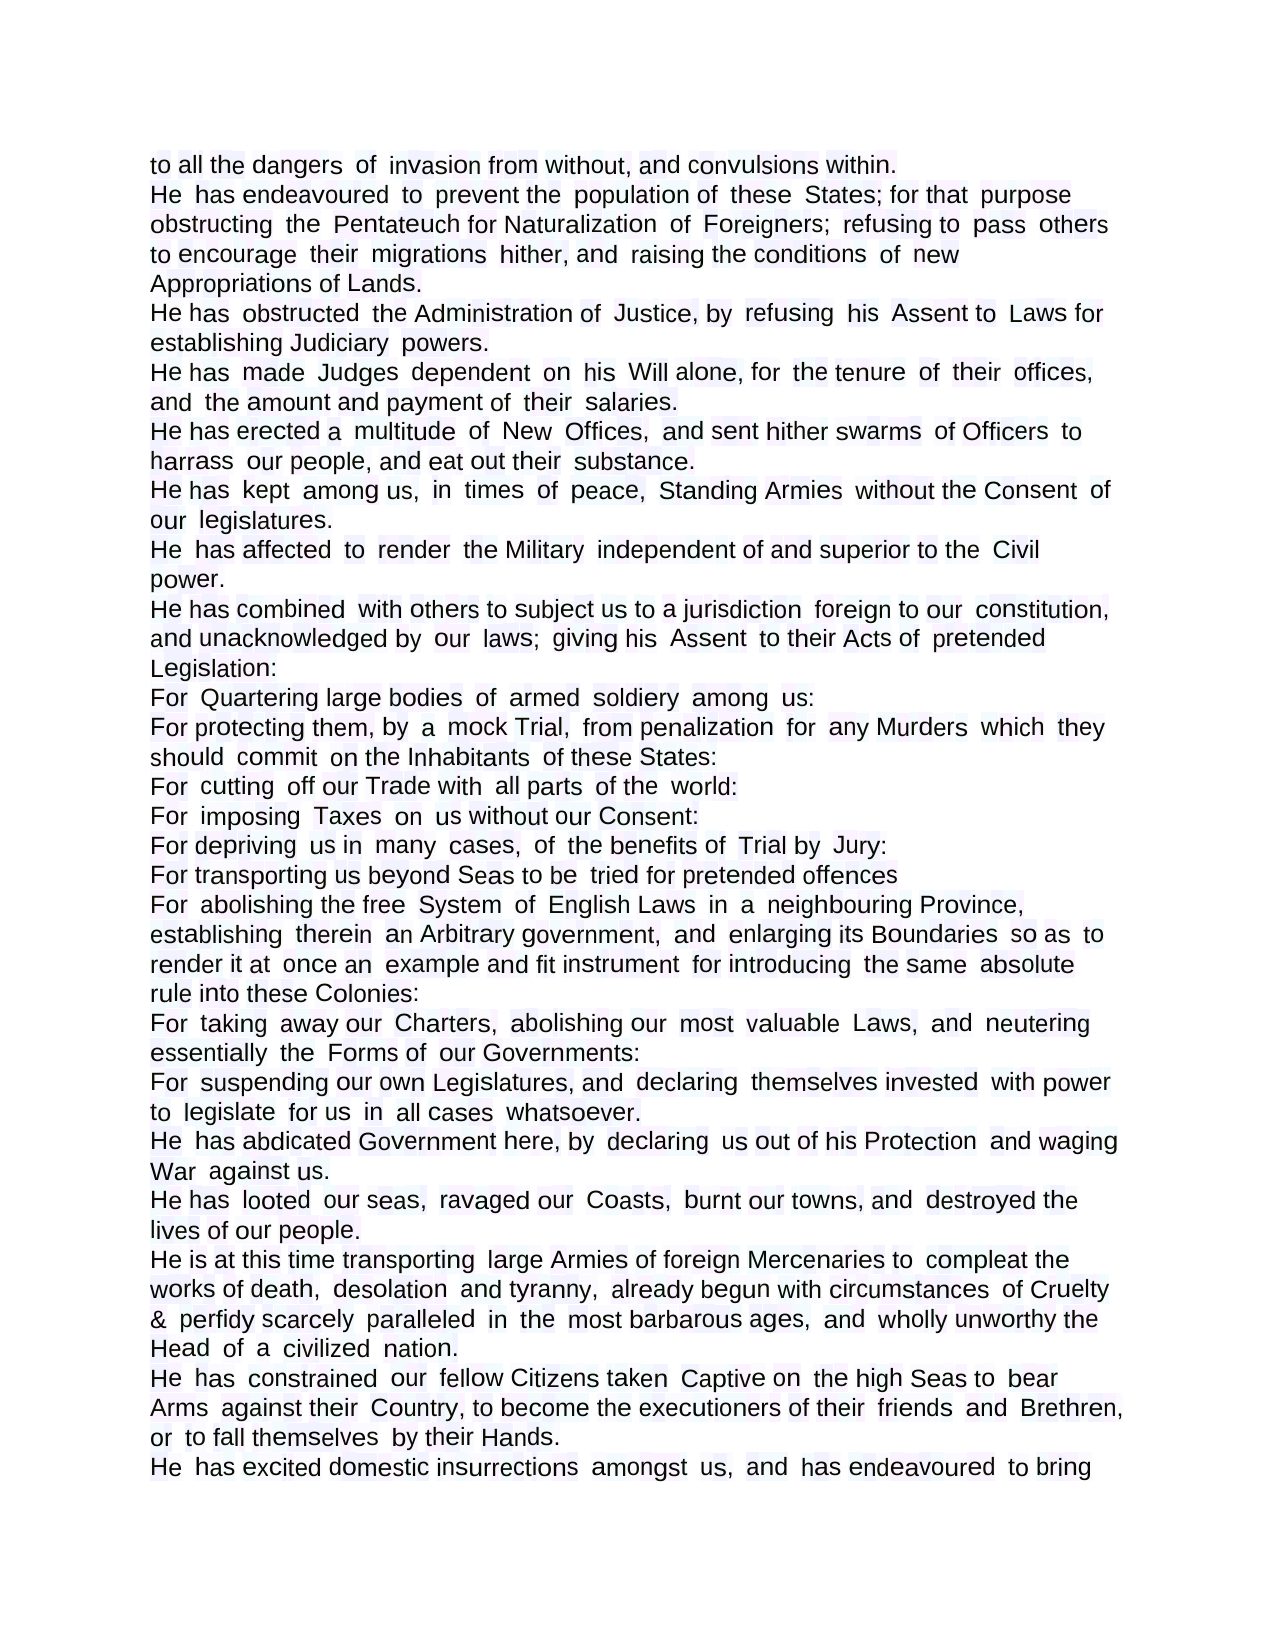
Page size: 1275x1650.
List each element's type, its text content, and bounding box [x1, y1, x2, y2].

text He has abdicated Government here, by declaring us out of his Protection and waging War against us. [150, 1126, 209, 1185]
text He is at this time transporting large Armies of foreign Mercenaries to compleat the works of death, desolation and tyranny, already begun with circumstances of Cruelty & perfidy scarcely paralleled in the most barbarous ages, and wholly unworthy the Head of a civilized nation. [150, 1244, 1125, 1363]
text For transporting us beyond Seas to be tried for pretended offences [474, 860, 529, 889]
text For imposing Taxes on us without our Consent: [699, 801, 1125, 830]
text He has kept among us, in times of peace, Standing Armies without the Consent of our legislatures. [163, 475, 217, 534]
text For abolishing the free System of English Laws in a neighbouring Province, establishing therein an Arbitrary government, and enlarging its Boundaries so as to render it at once an example and fit instrument for introducing the same absolute rule into these Colonies: [150, 889, 1125, 1008]
text For transporting us beyond Seas to be tried for pretended offences [898, 860, 1125, 889]
text For protecting them, by a mock Trial, from penalization for any Murders which they should commit on the Inhabitants of these States: [271, 712, 372, 771]
text He has refused for a long time, after such dissolutions, to cause others to be elected; whereby the Legislative powers, incapable of Annihilation, have returned to the People at large for their exercise; the State remaining in the mean time exposed to all the dangers of invasion from without, and convulsions within. [897, 150, 1125, 179]
text For Quartering large bodies of armed soldiery among us: [150, 682, 1125, 712]
text He has constrained our fellow Citizens taken Captive on the high Seas to bear Arms against their Country, to become the executioners of their friends and Brethren, or to fall themselves by their Hands. [150, 1363, 1125, 1452]
text He has erected a multitude of New Offices, and sent hither swarms of Officers to harrass our people, and eat out their substance. [695, 416, 1125, 475]
text He has endeavoured to prevent the population of these States; for that purpose obstructing the Pentateuch for Naturalization of Foreigners; refusing to pass others to encourage their migrations hither, and raising the conditions of new Appropriations of Lands. [150, 179, 1125, 298]
text For depriving us in many cases, of the benefits of Trial by Jury: [858, 830, 1125, 860]
text He has combined with others to subject us to a jurisdiction foreign to our constitution, and unacknowledged by our laws; giving his Assent to their Acts of pretended Legislation: [277, 594, 1125, 682]
text He has kept among us, in times of peace, Standing Armies without the Consent of our legislatures. [219, 475, 338, 534]
text He has looted our seas, ravaged our Coasts, burnt our towns, and destroyed the lives of our people. [156, 1185, 263, 1244]
text He has made Judges dependent on his Will alone, for the tenure of their offices, and the amount and payment of their salaries. [480, 357, 556, 416]
text He has abdicated Government here, by declaring us out of his Protection and waging War against us. [330, 1126, 1125, 1185]
text He has affected to render the Military independent of and superior to the Civil power. [150, 534, 1125, 594]
text For cutting off our Trade with all parts of the world: [150, 771, 200, 801]
text He has kept among us, in times of peace, Standing Armies without the Consent of our legislatures. [333, 475, 1125, 534]
text For cutting off our Trade with all parts of the world: [570, 771, 609, 801]
text For protecting them, by a mock Trial, from penalization for any Murders which they should commit on the Inhabitants of these States: [517, 712, 591, 771]
text For taking away our Charters, abolishing our most valuable Laws, and neutering essentially the Forms of our Governments: [150, 1008, 1125, 1067]
text For cutting off our Trade with all parts of the world: [717, 771, 1125, 801]
text He has made Judges dependent on his Will alone, for the tenure of their offices, and the amount and payment of their salaries. [178, 357, 247, 416]
text For suspending our own Legislatures, and declaring themselves invested with power to legislate for us in all cases whatsoever. [441, 1067, 512, 1126]
text For suspending our own Legislatures, and declaring themselves invested with power to legislate for us in all cases whatsoever. [383, 1067, 480, 1126]
text For protecting them, by a mock Trial, from penalization for any Murders which they should commit on the Inhabitants of these States: [717, 712, 1125, 771]
text He has looted our seas, ravaged our Coasts, burnt our towns, and destroyed the lives of our people. [354, 1185, 1125, 1244]
text For suspending our own Legislatures, and declaring themselves invested with power to legislate for us in all cases whatsoever. [157, 1067, 253, 1126]
text For suspending our own Legislatures, and declaring themselves invested with power to legislate for us in all cases whatsoever. [519, 1067, 1125, 1126]
text For depriving us in many cases, of the benefits of Trial by Jury: [150, 830, 223, 860]
text He has made Judges dependent on his Will alone, for the tenure of their offices, and the amount and payment of their salaries. [678, 357, 1125, 416]
text He has erected a multitude of New Offices, and sent hither swarms of Officers to harrass our people, and eat out their substance. [534, 416, 587, 475]
text For depriving us in many cases, of the benefits of Trial by Jury: [781, 830, 833, 860]
text He has obstructed the Administration of Justice, by refusing his Assent to Laws for establishing Judiciary powers. [150, 298, 1125, 357]
text For imposing Taxes on us without our Consent: [382, 801, 450, 830]
